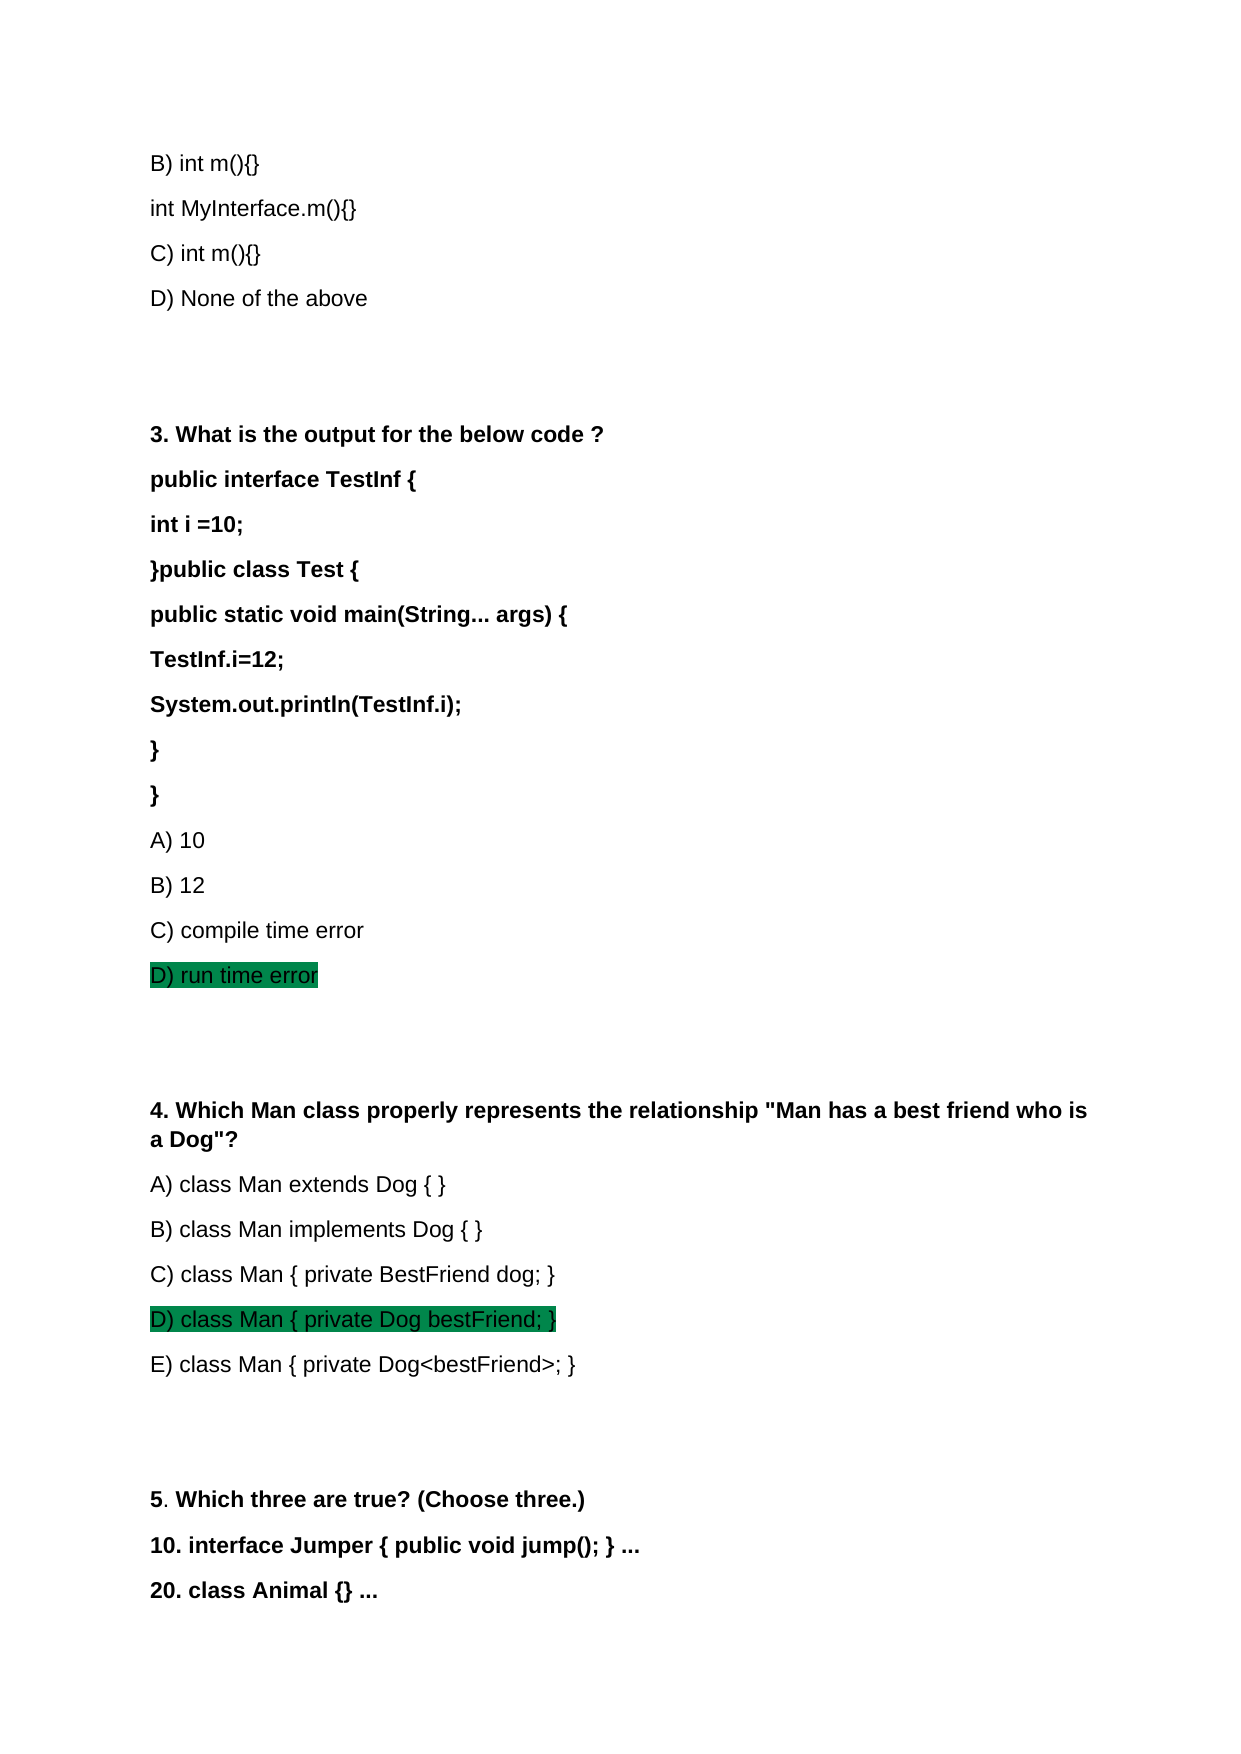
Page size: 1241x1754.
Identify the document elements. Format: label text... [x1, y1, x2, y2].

text 3. What is the output for the below code ? [150, 421, 1090, 447]
text E) class Man { private Dog<bestFriend>; } [150, 1351, 1090, 1377]
text 10. interface Jumper { public void jump(); } ... [150, 1532, 1090, 1558]
text 20. class Animal {} ... [150, 1577, 1090, 1603]
text C) compile time error [150, 917, 1090, 943]
text public static void main(String... args) { [150, 601, 1090, 627]
text TestInf.i=12; [150, 646, 1090, 672]
text B) 12 [150, 872, 1090, 898]
text D) None of the above [150, 285, 1090, 312]
text } [150, 781, 1090, 808]
text }public class Test { [150, 556, 1090, 582]
text C) class Man { private BestFriend dog; } [150, 1261, 1090, 1287]
text int i =10; [150, 511, 1090, 537]
text System.out.println(TestInf.i); [150, 691, 1090, 718]
text 5. Which three are true? (Choose three.) [150, 1486, 1090, 1513]
text 4. Which Man class properly represents the relationship "Man has a best friend who is a Dog"? [150, 1097, 1090, 1152]
text A) class Man extends Dog { } [150, 1171, 1090, 1197]
text B) int m(){} [150, 150, 1090, 176]
text D) class Man { private Dog bestFriend; } [150, 1306, 1090, 1332]
text A) 10 [150, 827, 1090, 853]
text int MyInterface.m(){} [150, 195, 1090, 221]
text } [150, 736, 1090, 763]
text D) run time error [150, 962, 1090, 988]
text public interface TestInf { [150, 466, 1090, 492]
text C) int m(){} [150, 240, 1090, 267]
text B) class Man implements Dog { } [150, 1216, 1090, 1242]
